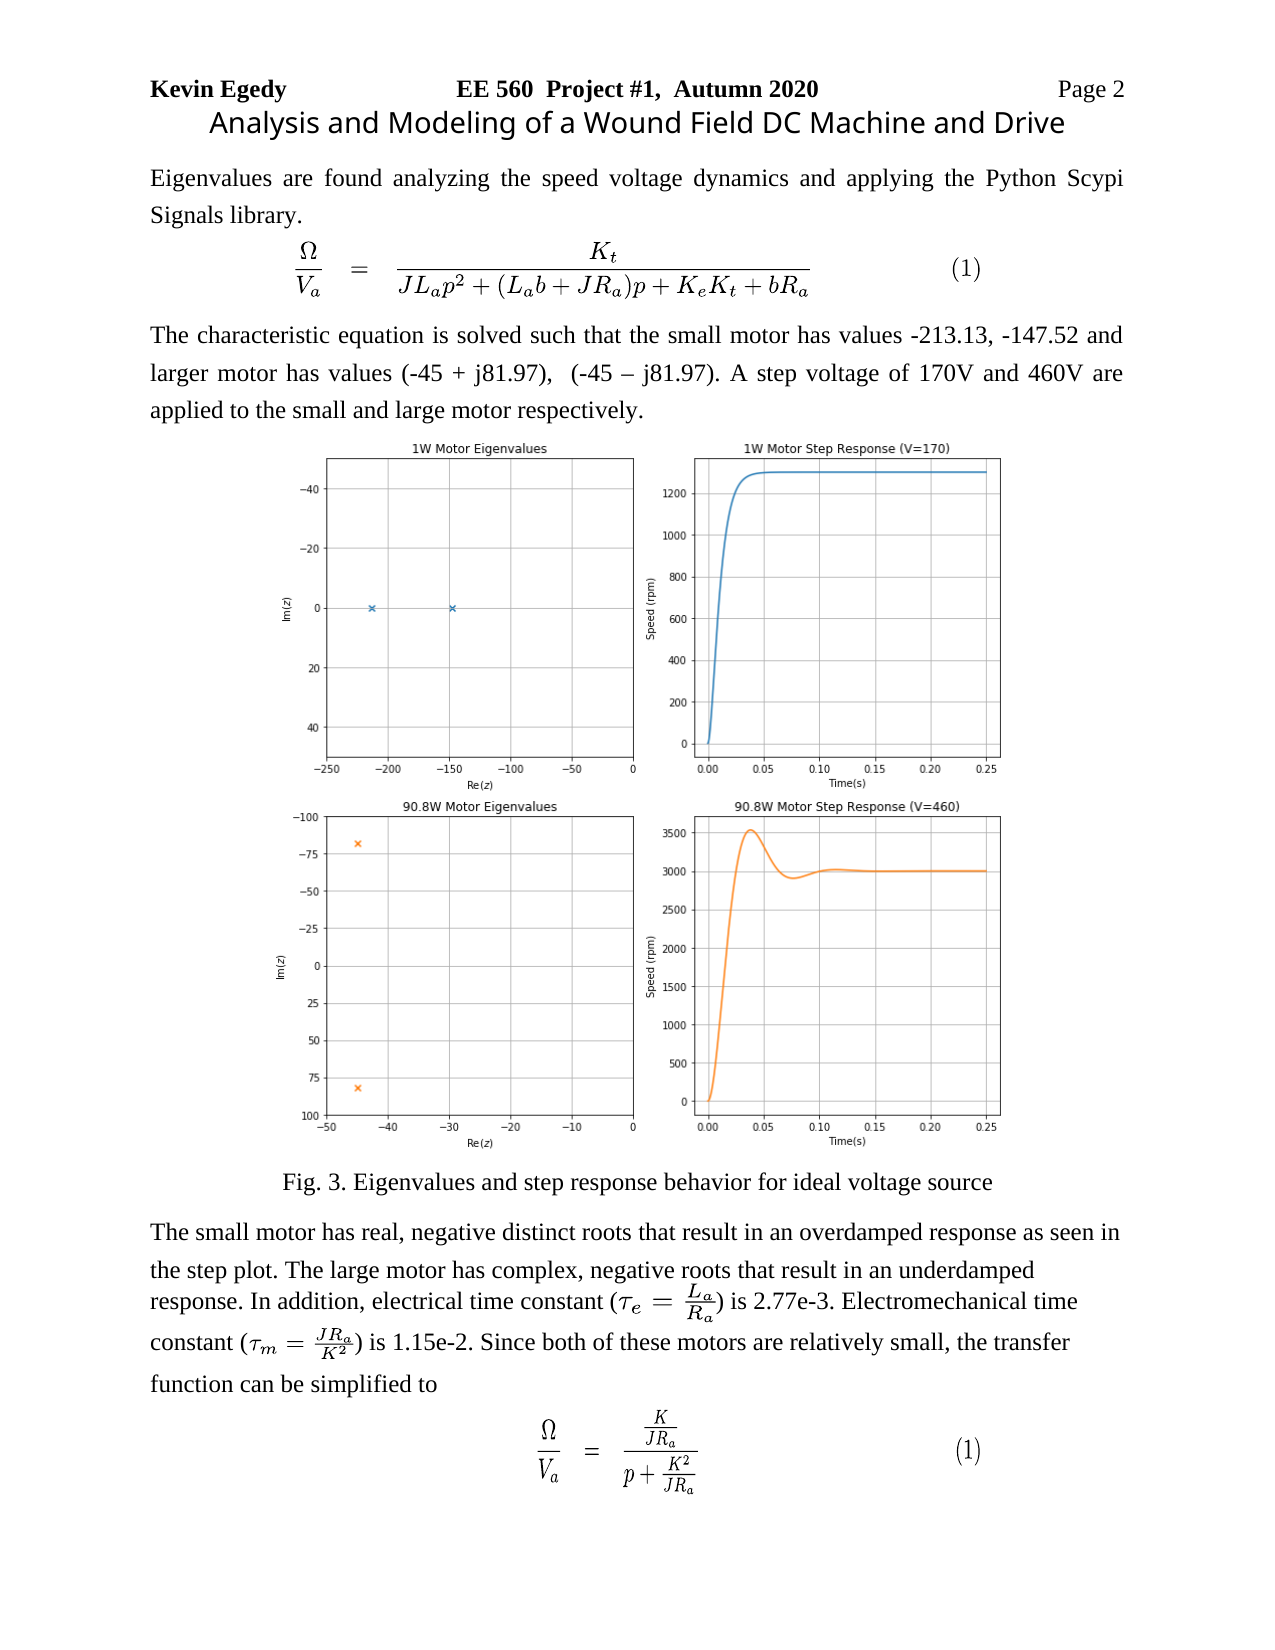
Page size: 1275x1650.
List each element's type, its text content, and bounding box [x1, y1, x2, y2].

picture [268, 436, 1007, 1156]
text Fig. 3. Eigenvalues and step response behavior for ideal voltage source [150, 437, 1125, 1196]
text Eigenvalues are found analyzing the speed voltage dynamics and applying the Python Scypi Signals library. [150, 154, 1125, 229]
text The small motor has real, negative distinct roots that result in an overdamped response as seen in the step plot. The large motor has complex, negative roots that result in an underdamped response. In addition, electrical time constant () is 2.77e-3. Electromechanical time constant () is 1.15e-2. Since both of these motors are relatively small, the transfer function can be simplified to [150, 1208, 1125, 1397]
text The characteristic equation is solved such that the small motor has values -213.13, -147.52 and larger motor has values (-45 + j81.97), (-45 – j81.97). A step voltage of 170V and 460V are applied to the small and large motor respectively. [150, 312, 1125, 424]
